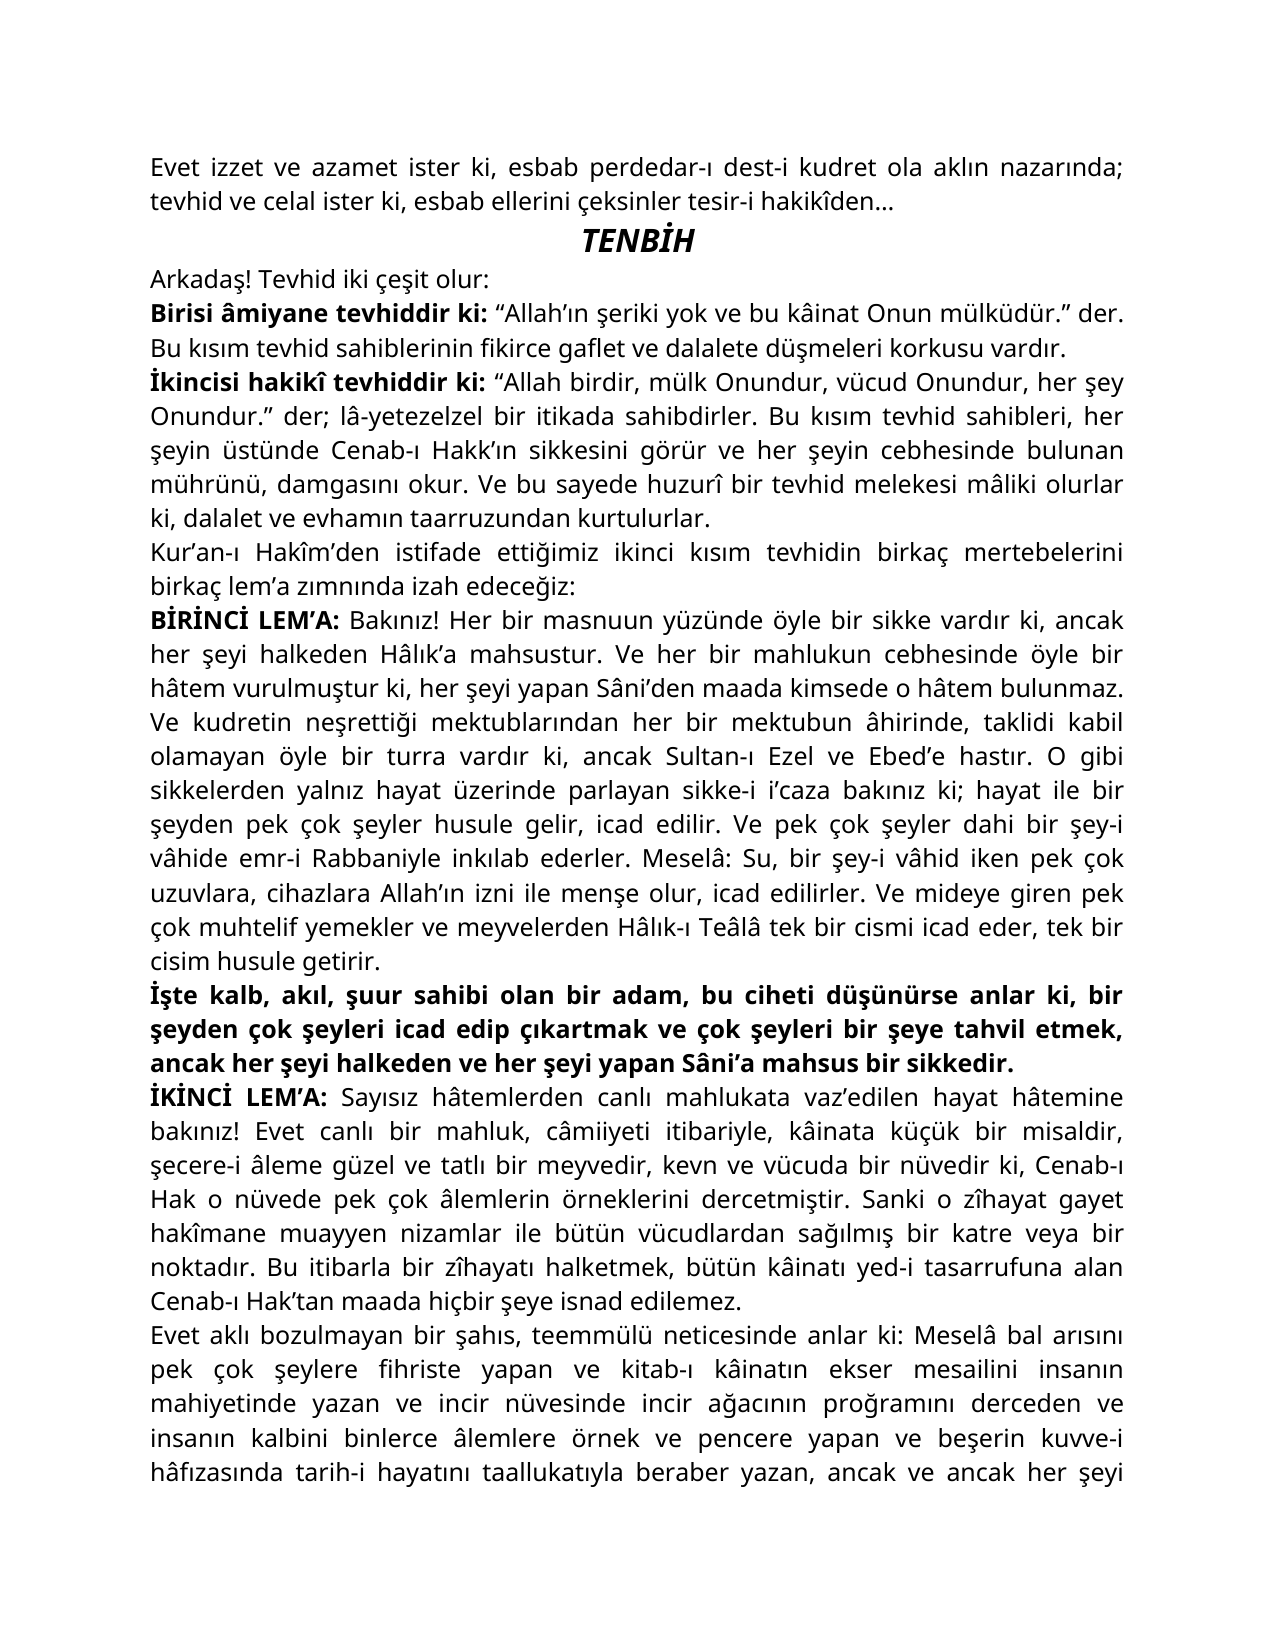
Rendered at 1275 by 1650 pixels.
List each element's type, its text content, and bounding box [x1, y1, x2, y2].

text İkincisi hakikî tevhiddir ki: “Allah birdir, mülk Onundur, vücud Onundur, her şey Onundur.” der; lâ-yetezelzel bir itikada sahibdirler. Bu kısım tevhid sahibleri, her şeyin üstünde Cenab-ı Hakk’ın sikkesini görür ve her şeyin cebhesinde bulunan mührünü, damgasını okur. Ve bu sayede huzurî bir tevhid melekesi mâliki olurlar ki, dalalet ve evhamın taarruzundan kurtulurlar. [150, 364, 1125, 534]
text Evet izzet ve azamet ister ki, esbab perdedar-ı dest-i kudret ola aklın nazarında; tevhid ve celal ister ki, esbab ellerini çeksinler tesir-i hakikîden… [150, 150, 1125, 218]
text Evet aklı bozulmayan bir şahıs, teemmülü neticesinde anlar ki: Meselâ bal arısını pek çok şeylere fihriste yapan ve kitab-ı kâinatın ekser mesailini insanın mahiyetinde yazan ve incir nüvesinde incir ağacının proğramını derceden ve insanın kalbini binlerce âlemlere örnek ve pencere yapan ve beşerin kuvve-i hâfızasında tarih-i hayatını taallukatıyla beraber yazan, ancak ve ancak her şeyi [150, 1318, 1125, 1488]
text Birisi âmiyane tevhiddir ki: “Allah’ın şeriki yok ve bu kâinat Onun mülküdür.” der. Bu kısım tevhid sahiblerinin fikirce gaflet ve dalalete düşmeleri korkusu vardır. [150, 296, 1125, 364]
text İKİNCİ LEM’A: Sayısız hâtemlerden canlı mahlukata vaz’edilen hayat hâtemine bakınız! Evet canlı bir mahluk, câmiiyeti itibariyle, kâinata küçük bir misaldir, şecere-i âleme güzel ve tatlı bir meyvedir, kevn ve vücuda bir nüvedir ki, Cenab-ı Hak o nüvede pek çok âlemlerin örneklerini dercetmiştir. Sanki o zîhayat gayet hakîmane muayyen nizamlar ile bütün vücudlardan sağılmış bir katre veya bir noktadır. Bu itibarla bir zîhayatı halketmek, bütün kâinatı yed-i tasarrufuna alan Cenab-ı Hak’tan maada hiçbir şeye isnad edilemez. [150, 1079, 1125, 1318]
text Arkadaş! Tevhid iki çeşit olur: [150, 262, 1125, 296]
text İşte kalb, akıl, şuur sahibi olan bir adam, bu ciheti düşünürse anlar ki, bir şeyden çok şeyleri icad edip çıkartmak ve çok şeyleri bir şeye tahvil etmek, ancak her şeyi halkeden ve her şeyi yapan Sâni’a mahsus bir sikkedir. [150, 977, 1125, 1079]
subtitle TENBİH [150, 218, 1125, 262]
text Kur’an-ı Hakîm’den istifade ettiğimiz ikinci kısım tevhidin birkaç mertebelerini birkaç lem’a zımnında izah edeceğiz: [150, 534, 1125, 603]
text BİRİNCİ LEM’A: Bakınız! Her bir masnuun yüzünde öyle bir sikke vardır ki, ancak her şeyi halkeden Hâlık’a mahsustur. Ve her bir mahlukun cebhesinde öyle bir hâtem vurulmuştur ki, her şeyi yapan Sâni’den maada kimsede o hâtem bulunmaz. Ve kudretin neşrettiği mektublarından her bir mektubun âhirinde, taklidi kabil olamayan öyle bir turra vardır ki, ancak Sultan-ı Ezel ve Ebed’e hastır. O gibi sikkelerden yalnız hayat üzerinde parlayan sikke-i i’caza bakınız ki; hayat ile bir şeyden pek çok şeyler husule gelir, icad edilir. Ve pek çok şeyler dahi bir şey-i vâhide emr-i Rabbaniyle inkılab ederler. Meselâ: Su, bir şey-i vâhid iken pek çok uzuvlara, cihazlara Allah’ın izni ile menşe olur, icad edilirler. Ve mideye giren pek çok muhtelif yemekler ve meyvelerden Hâlık-ı Teâlâ tek bir cismi icad eder, tek bir cisim husule getirir. [150, 603, 1125, 977]
